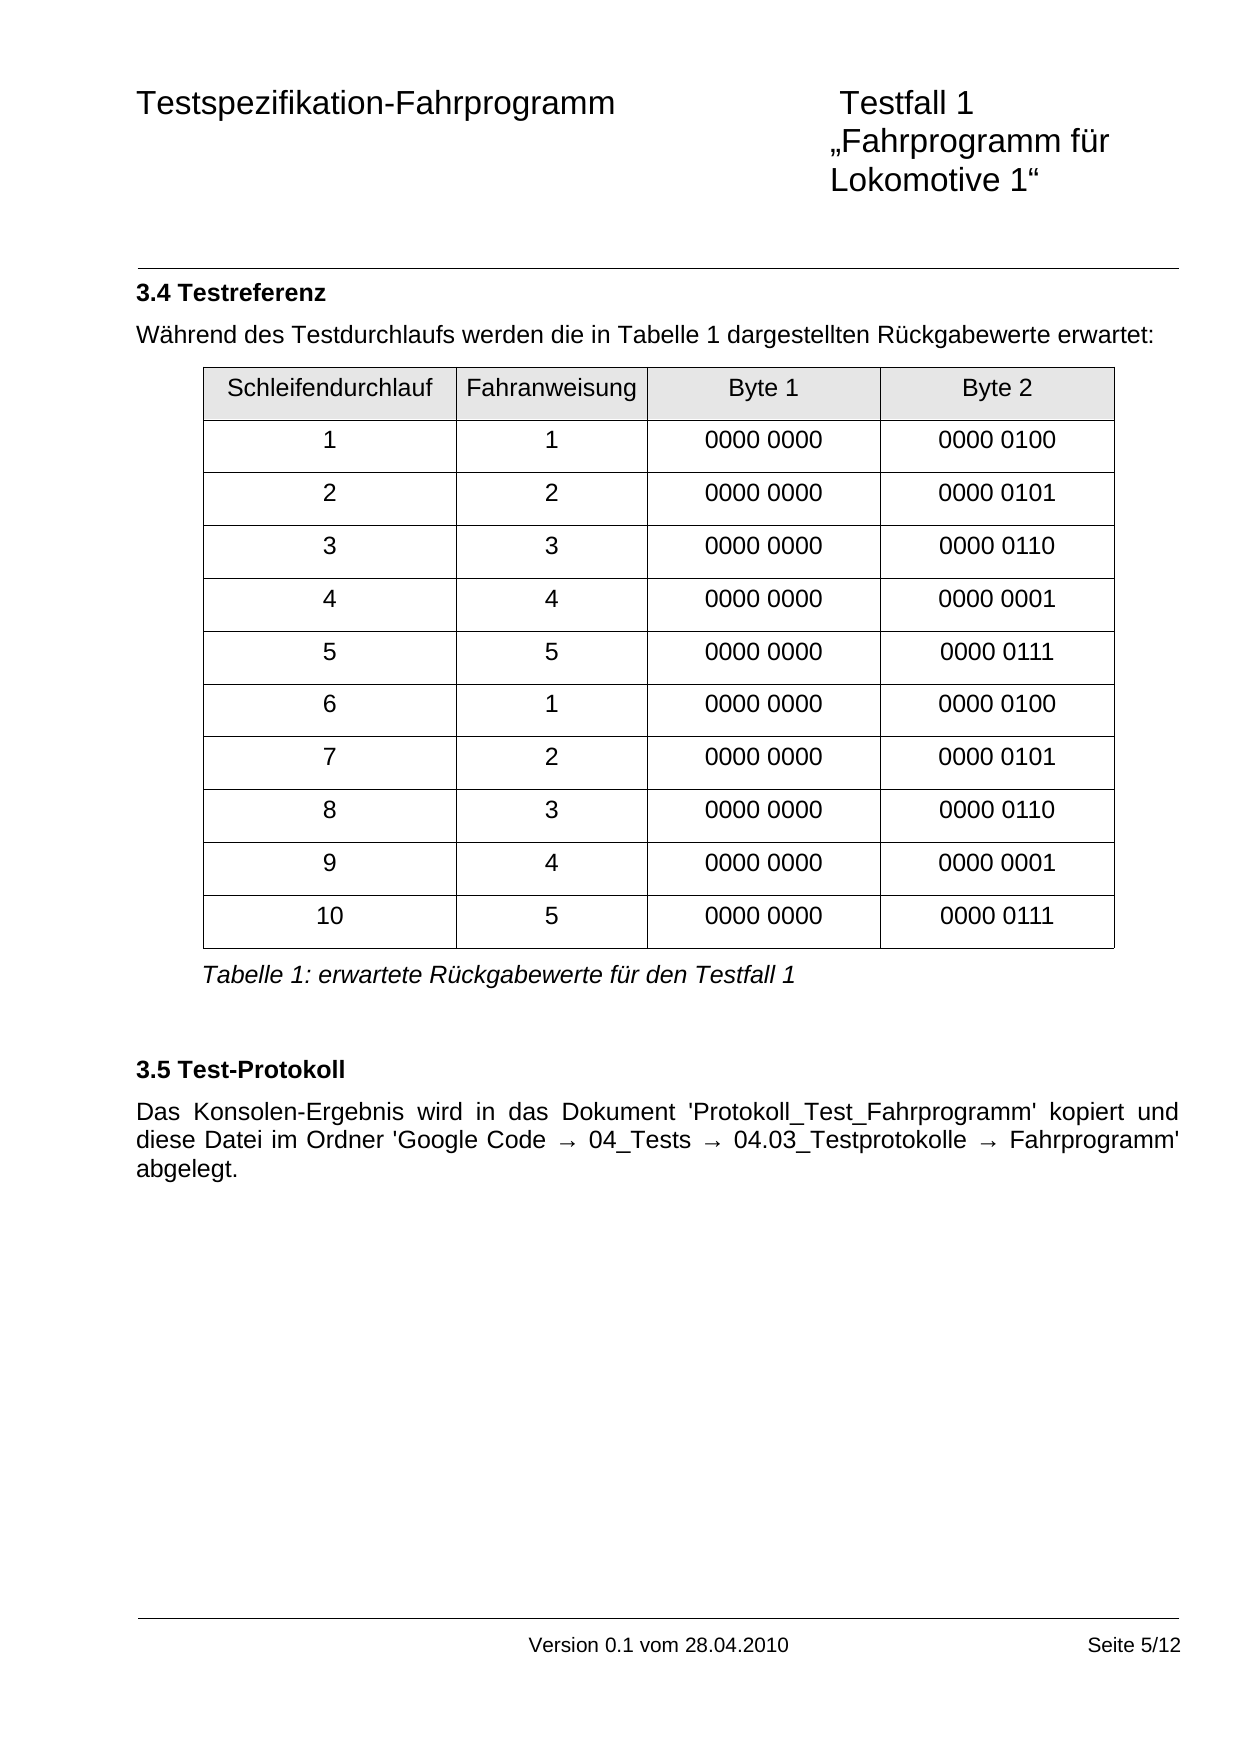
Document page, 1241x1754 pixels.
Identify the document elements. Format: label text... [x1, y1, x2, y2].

table_cell 3 [457, 526, 647, 578]
table_cell 0000 0000 [648, 737, 880, 789]
table_cell 0000 0001 [881, 579, 1114, 631]
table_header Byte 2 [881, 368, 1114, 419]
table_cell 1 [457, 421, 647, 472]
table_cell 3 [204, 526, 456, 578]
table_cell 5 [457, 632, 647, 683]
table_cell 4 [457, 843, 647, 895]
subtitle Test-Protokoll [136, 1055, 1181, 1084]
table_cell 0000 0100 [881, 421, 1114, 472]
table_cell 0000 0000 [648, 526, 880, 578]
table_cell 4 [204, 579, 456, 631]
subtitle Testreferenz [136, 289, 1181, 307]
table_cell 0000 0000 [648, 632, 880, 683]
table_cell 2 [204, 473, 456, 525]
table_cell 0000 0111 [881, 896, 1114, 948]
table_cell 0000 0000 [648, 685, 880, 736]
table_cell 0000 0001 [881, 843, 1114, 895]
table_cell 0000 0000 [648, 421, 880, 472]
table_cell 7 [204, 737, 456, 789]
table_header Schleifendurchlauf [204, 368, 456, 419]
table_cell 0000 0111 [881, 632, 1114, 683]
table_cell 0000 0000 [648, 896, 880, 948]
table_cell 3 [457, 790, 647, 842]
table_cell 5 [457, 896, 647, 948]
table_cell 1 [204, 421, 456, 472]
table_cell 0000 0000 [648, 579, 880, 631]
table_cell 1 [457, 685, 647, 736]
table_cell 0000 0110 [881, 526, 1114, 578]
table_cell 6 [204, 685, 456, 736]
table_cell 10 [204, 896, 456, 948]
table_header Byte 1 [648, 368, 880, 419]
text Das Konsolen-Ergebnis wird in das Dokument 'Protokoll_Test_Fahrprogramm' kopiert und diese Datei im Ordner 'Google Code → 04_Tests → 04.03_Testprotokolle → Fahrprogramm' abgelegt. [136, 1096, 1181, 1183]
table_cell 2 [457, 737, 647, 789]
table_cell 2 [457, 473, 647, 525]
table_cell 0000 0101 [881, 473, 1114, 525]
table_cell 0000 0110 [881, 790, 1114, 842]
table_cell 0000 0100 [881, 685, 1114, 736]
table_cell 0000 0000 [648, 843, 880, 895]
table_cell 9 [204, 843, 456, 895]
table_cell 4 [457, 579, 647, 631]
text Während des Testdurchlaufs werden die in Tabelle 1 dargestellten Rückgabewerte erwartet: [136, 319, 1181, 348]
table_cell 0000 0101 [881, 737, 1114, 789]
table_cell 5 [204, 632, 456, 683]
table_cell 8 [204, 790, 456, 842]
table_cell 0000 0000 [648, 473, 880, 525]
table_header Fahranweisung [457, 368, 647, 419]
table_cell 0000 0000 [648, 790, 880, 842]
text Tabelle 1: erwartete Rückgabewerte für den Testfall 1 [201, 960, 1181, 989]
